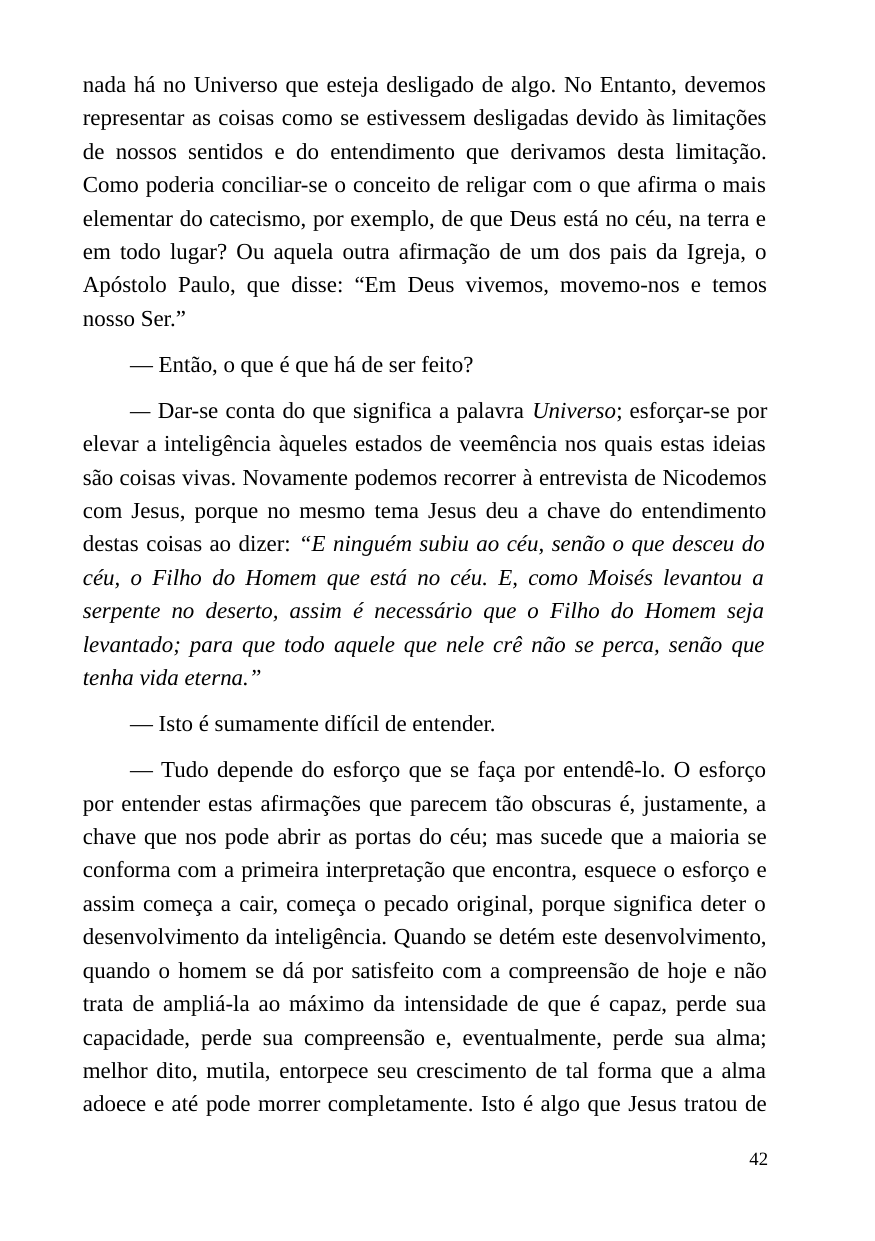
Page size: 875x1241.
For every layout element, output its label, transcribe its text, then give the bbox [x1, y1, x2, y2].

text — Então, o que é que há de ser feito? [83, 351, 768, 377]
text — Dar-se conta do que significa a palavra Universo; esforçar-se por elevar a inteligência àqueles estados de veemência nos quais estas ideias são coisas vivas. Novamente podemos recorrer à entrevista de Nicodemos com Jesus, porque no mesmo tema Jesus deu a chave do entendimento destas coisas ao dizer: “E ninguém subiu ao céu, senão o que desceu do céu, o Filho do Homem que está no céu. E, como Moisés levantou a serpente no deserto, assim é necessário que o Filho do Homem seja levantado; para que todo aquele que nele crê não se perca, senão que tenha vida eterna.” [83, 397, 768, 691]
text nada há no Universo que esteja desligado de algo. No Entanto, devemos representar as coisas como se estivessem desligadas devido às limitações de nossos sentidos e do entendimento que derivamos desta limitação. Como poderia conciliar-se o conceito de religar com o que afirma o mais elementar do catecismo, por exemplo, de que Deus está no céu, na terra e em todo lugar? Ou aquela outra afirmação de um dos pais da Igreja, o Apóstolo Paulo, que disse: “Em Deus vivemos, movemo-nos e temos nosso Ser.” [83, 71, 768, 331]
text — Tudo depende do esforço que se faça por entendê-lo. O esforço por entender estas afirmações que parecem tão obscuras é, justamente, a chave que nos pode abrir as portas do céu; mas sucede que a maioria se conforma com a primeira interpretação que encontra, esquece o esforço e assim começa a cair, começa o pecado original, porque significa deter o desenvolvimento da inteligência. Quando se detém este desenvolvimento, quando o homem se dá por satisfeito com a compreensão de hoje e não trata de ampliá-la ao máximo da intensidade de que é capaz, perde sua capacidade, perde sua compreensão e, eventualmente, perde sua alma; melhor dito, mutila, entorpece seu crescimento de tal forma que a alma adoece e até pode morrer completamente. Isto é algo que Jesus tratou de [83, 756, 768, 1117]
text — Isto é sumamente difícil de entender. [83, 710, 768, 737]
